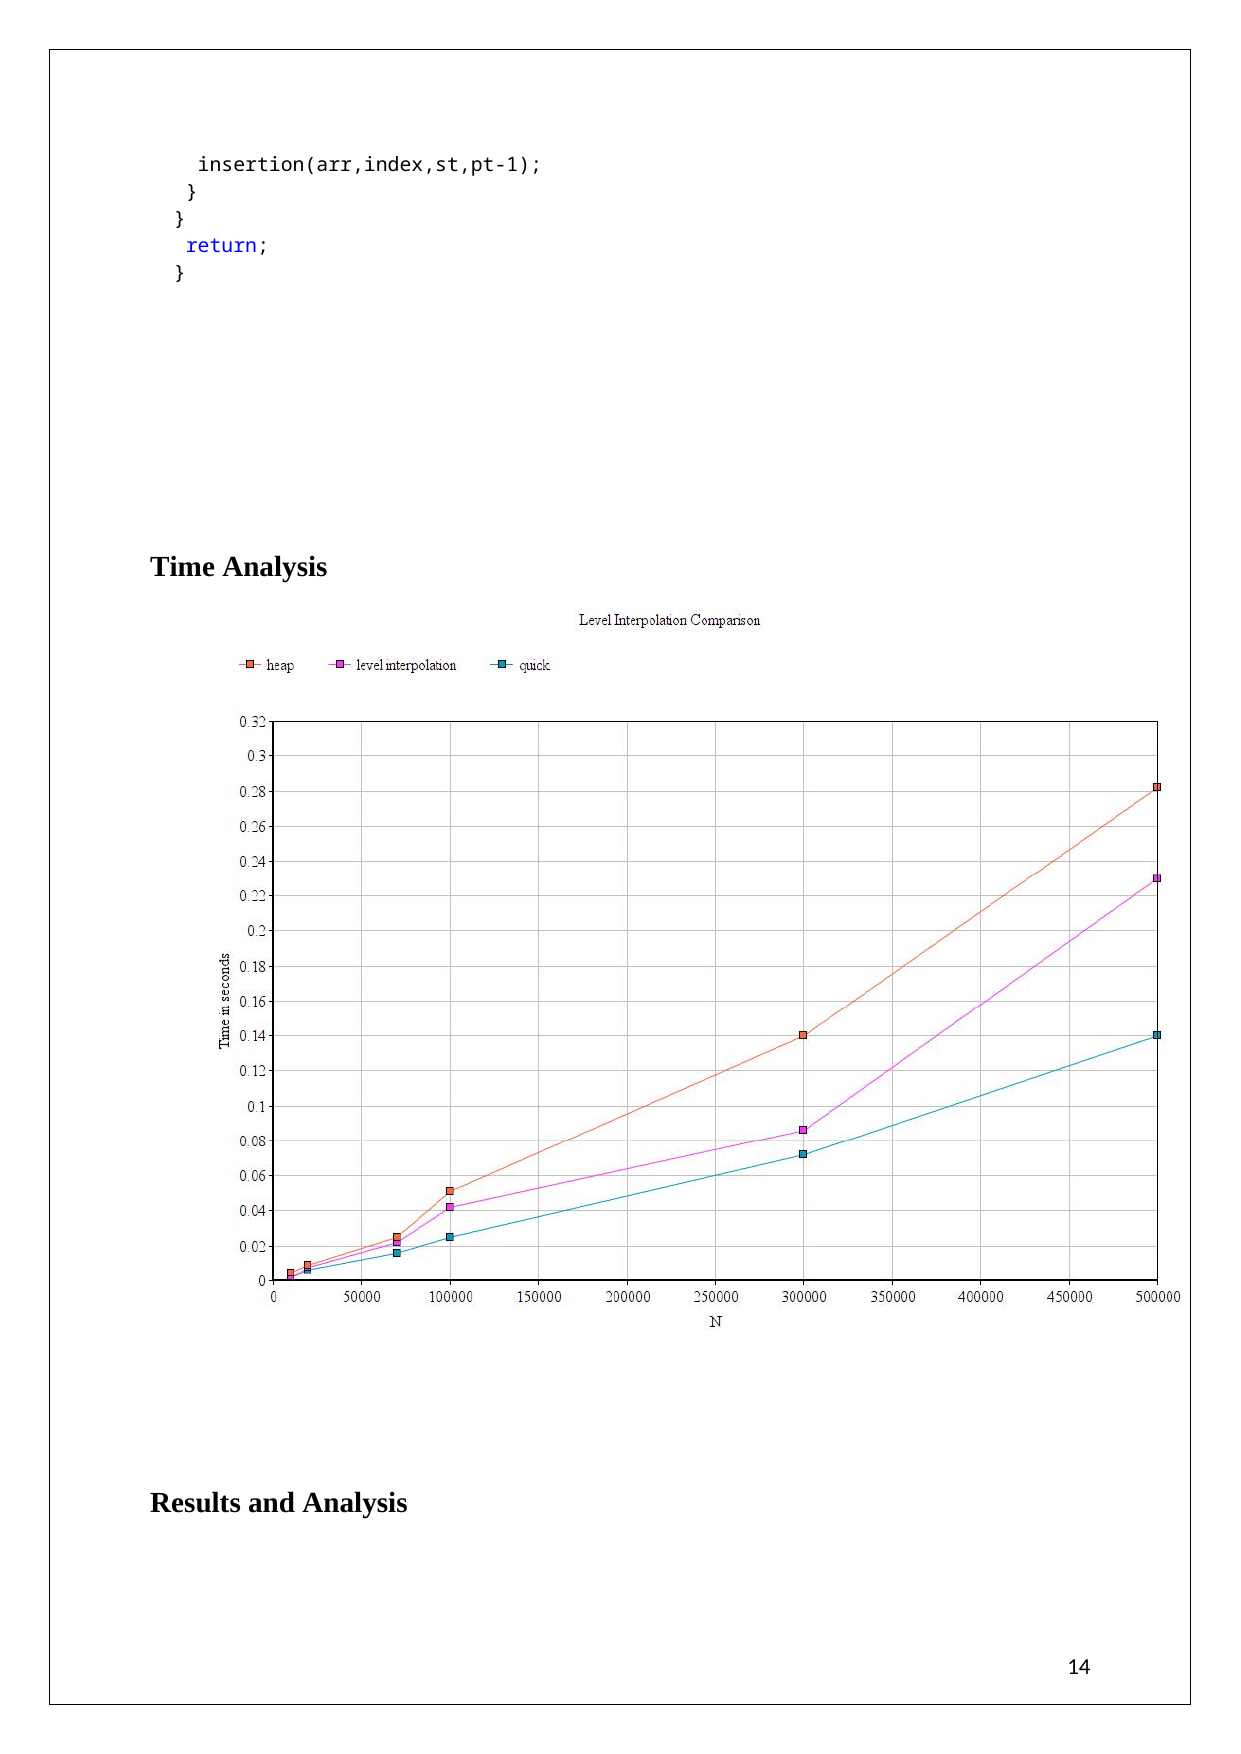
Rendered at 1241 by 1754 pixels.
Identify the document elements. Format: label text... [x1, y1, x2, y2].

text Time Analysis [150, 549, 1090, 582]
text insertion(arr,index,st,pt-1); [150, 150, 1090, 177]
picture [150, 608, 1187, 1407]
text } [150, 177, 1090, 204]
text Results and Analysis [150, 1485, 1090, 1518]
text } [150, 204, 1090, 231]
text } [150, 258, 1090, 285]
text return; [150, 231, 1090, 258]
